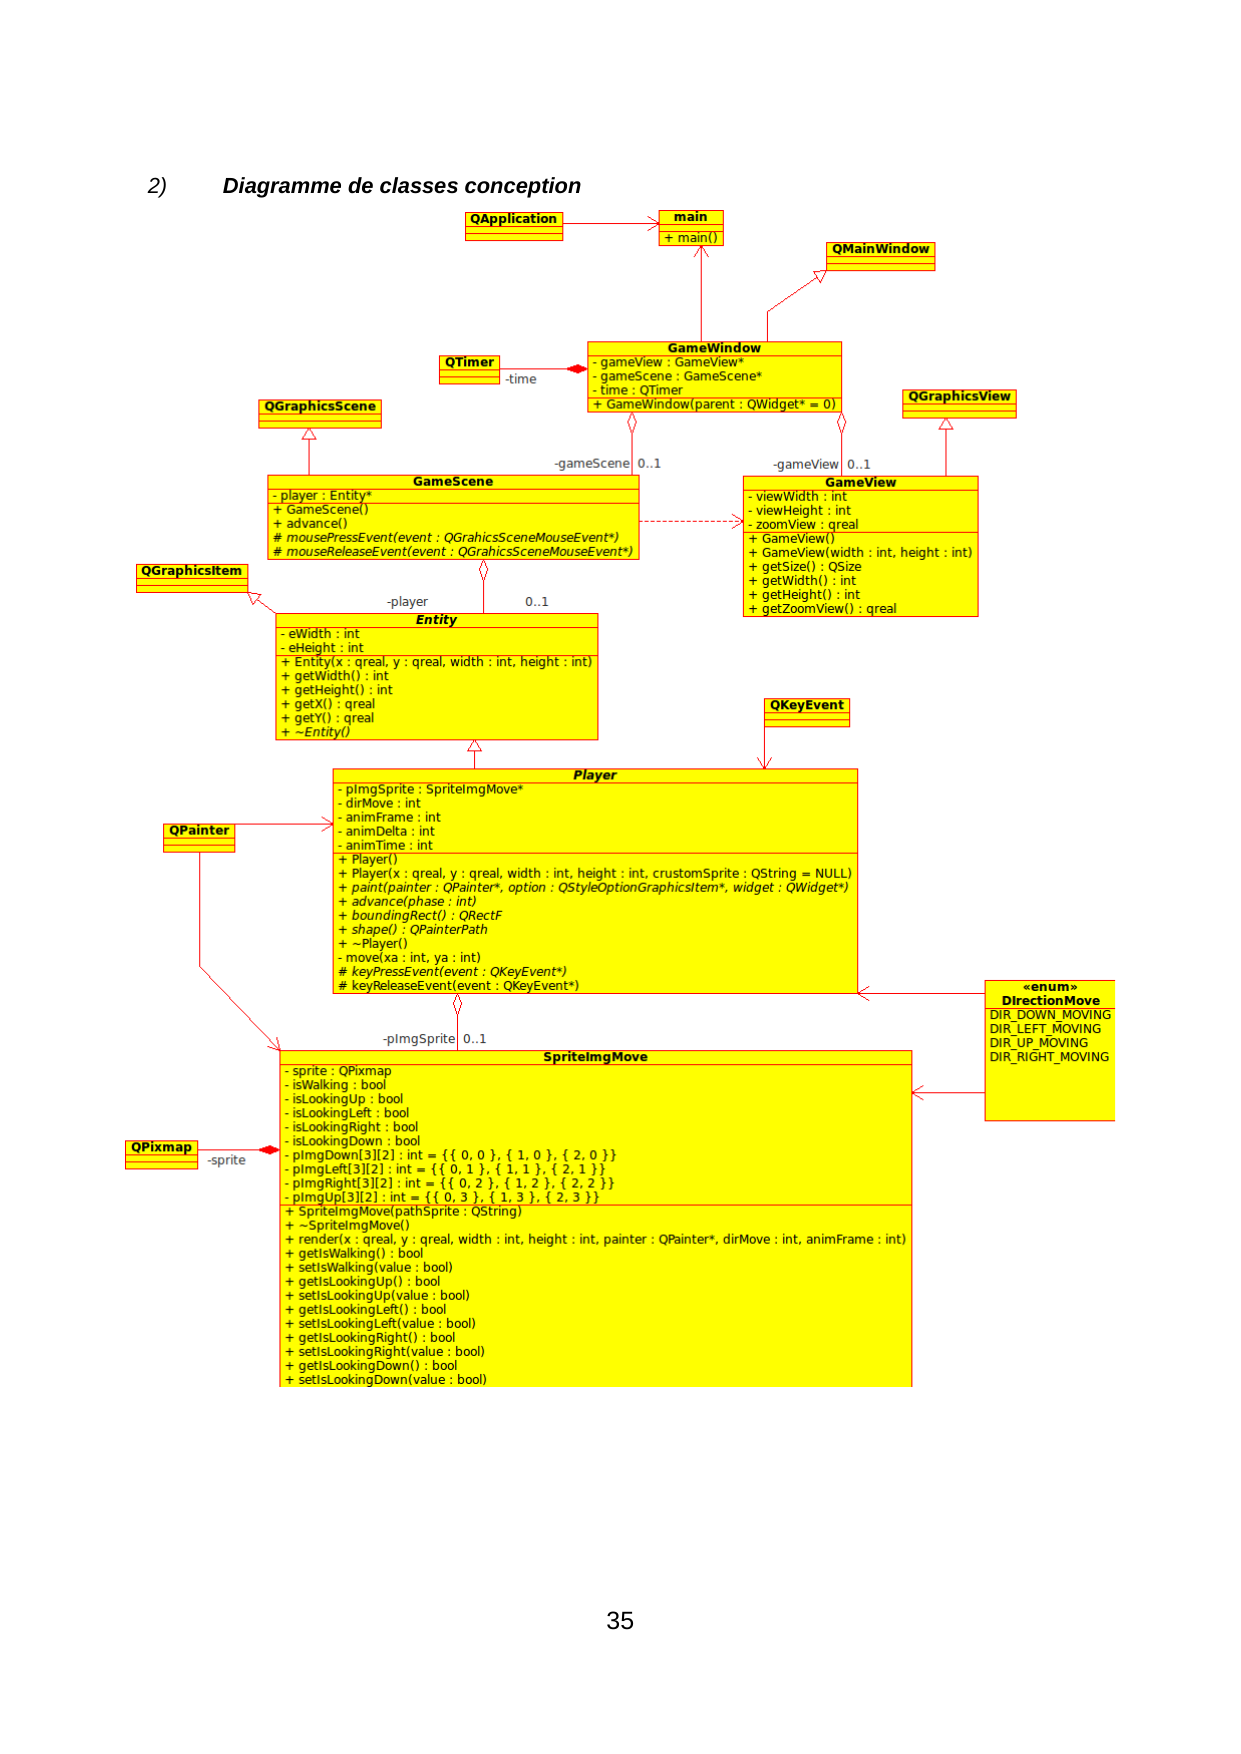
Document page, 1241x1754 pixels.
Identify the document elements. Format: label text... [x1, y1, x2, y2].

subtitle Diagramme de classes conception [148, 173, 1093, 198]
picture [125, 210, 1116, 1387]
